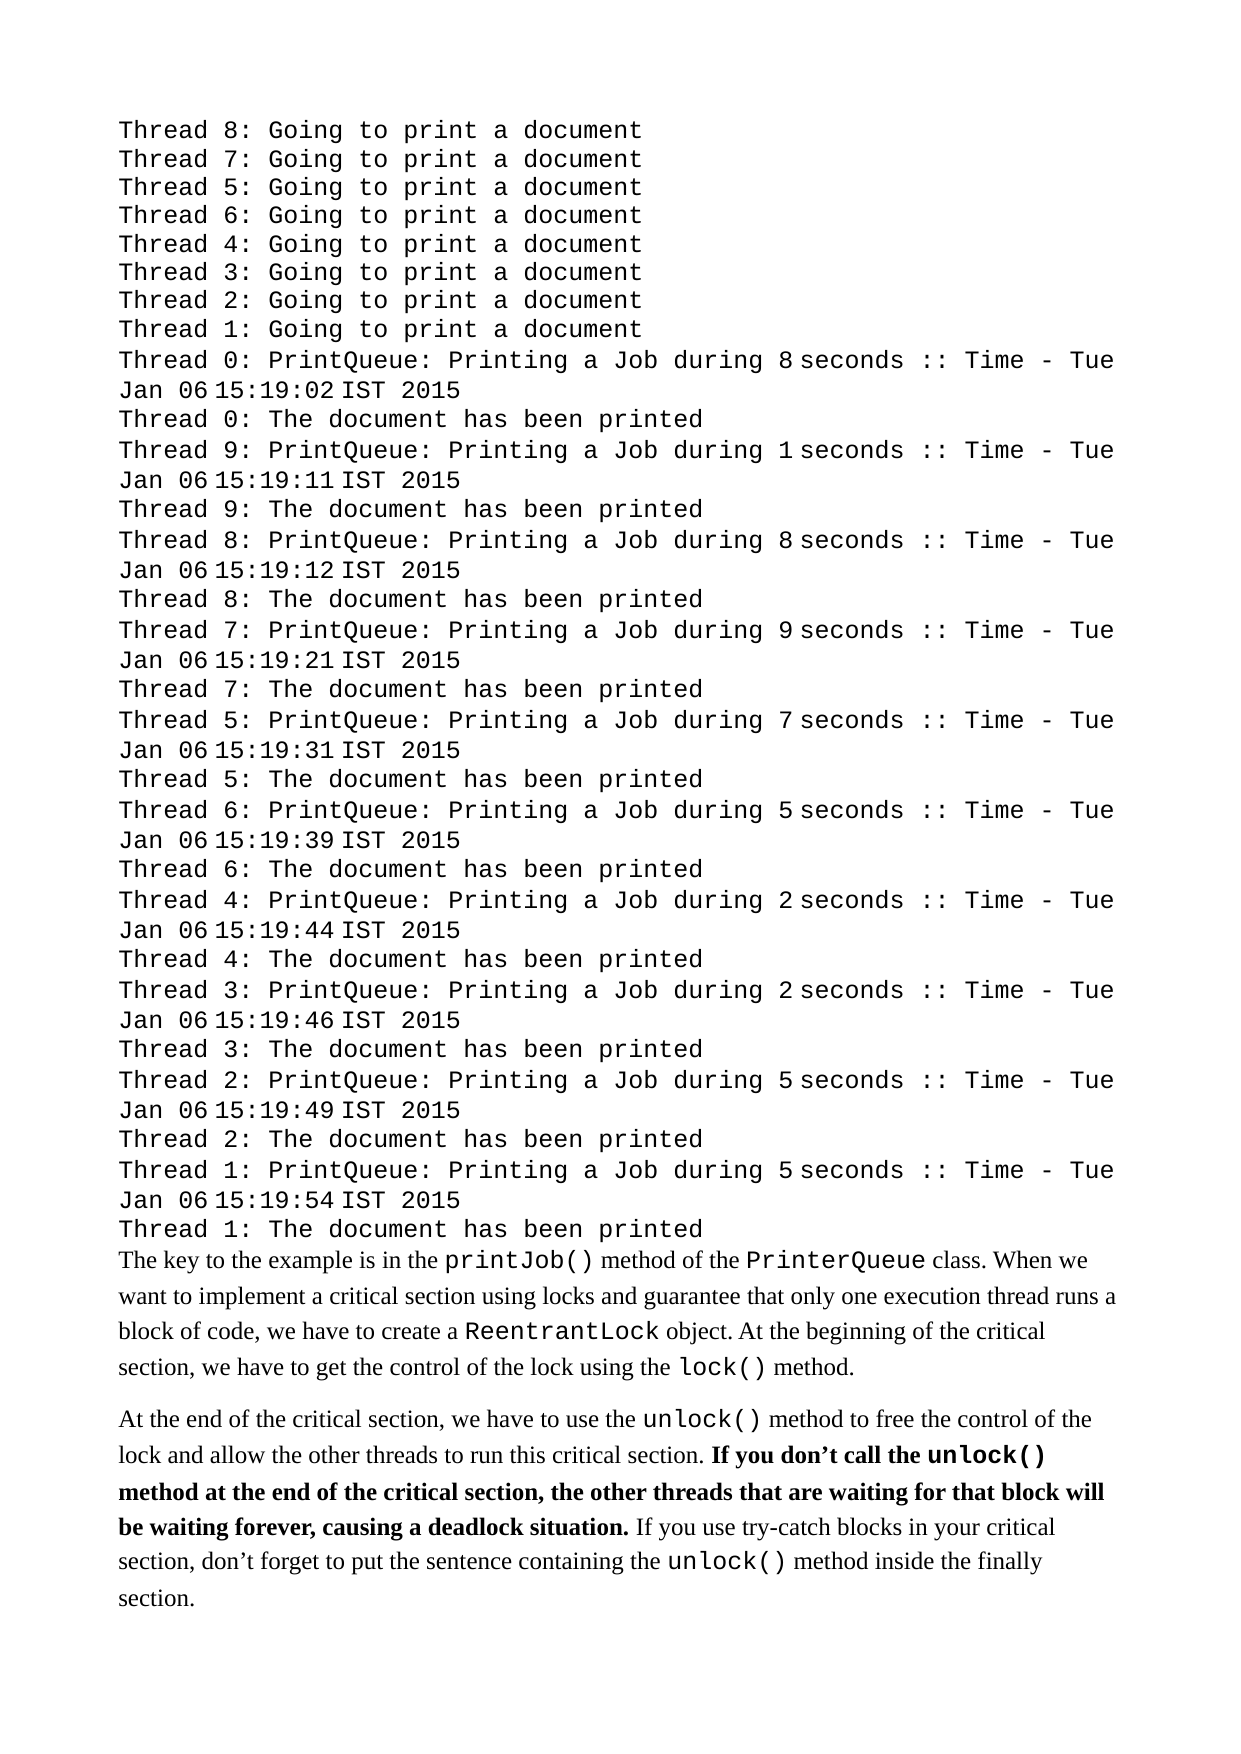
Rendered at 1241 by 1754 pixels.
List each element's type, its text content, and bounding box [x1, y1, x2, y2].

text The key to the example is in the printJob() method of the PrinterQueue class. When we want to implement a critical section using locks and guarantee that only one execution thread runs a block of code, we have to create a ReentrantLock object. At the beginning of the critical section, we have to get the control of the lock using the lock() method. [118, 1245, 1122, 1383]
table_header Thread 8: Going to print a document Thread 7: Going to print a document Thread 5: Going to print a document Thread 6: Going to print a document Thread 4: Going to print a document Thread 3: Going to print a document Thread 2: Going to print a document Thread 1: Going to print a document Thread 0: PrintQueue: Printing a Job during 8 seconds :: Time - Tue Jan 06 15:19:02 IST 2015 Thread 0: The document has been printed Thread 9: PrintQueue: Printing a Job during 1 seconds :: Time - Tue Jan 06 15:19:11 IST 2015 Thread 9: The document has been printed Thread 8: PrintQueue: Printing a Job during 8 seconds :: Time - Tue Jan 06 15:19:12 IST 2015 Thread 8: The document has been printed Thread 7: PrintQueue: Printing a Job during 9 seconds :: Time - Tue Jan 06 15:19:21 IST 2015 Thread 7: The document has been printed Thread 5: PrintQueue: Printing a Job during 7 seconds :: Time - Tue Jan 06 15:19:31 IST 2015 Thread 5: The document has been printed Thread 6: PrintQueue: Printing a Job during 5 seconds :: Time - Tue Jan 06 15:19:39 IST 2015 Thread 6: The document has been printed Thread 4: PrintQueue: Printing a Job during 2 seconds :: Time - Tue Jan 06 15:19:44 IST 2015 Thread 4: The document has been printed Thread 3: PrintQueue: Printing a Job during 2 seconds :: Time - Tue Jan 06 15:19:46 IST 2015 Thread 3: The document has been printed Thread 2: PrintQueue: Printing a Job during 5 seconds :: Time - Tue Jan 06 15:19:49 IST 2015 Thread 2: The document has been printed Thread 1: PrintQueue: Printing a Job during 5 seconds :: Time - Tue Jan 06 15:19:54 IST 2015 Thread 1: The document has been printed [118, 118, 1122, 1245]
text At the end of the critical section, we have to use the unlock() method to free the control of the lock and allow the other threads to run this critical section. If you don’t call the unlock() method at the end of the critical section, the other threads that are waiting for that block will be waiting forever, causing a deadlock situation. If you use try-catch blocks in your critical section, don’t forget to put the sentence containing the unlock() method inside the finally section. [118, 1404, 1122, 1611]
